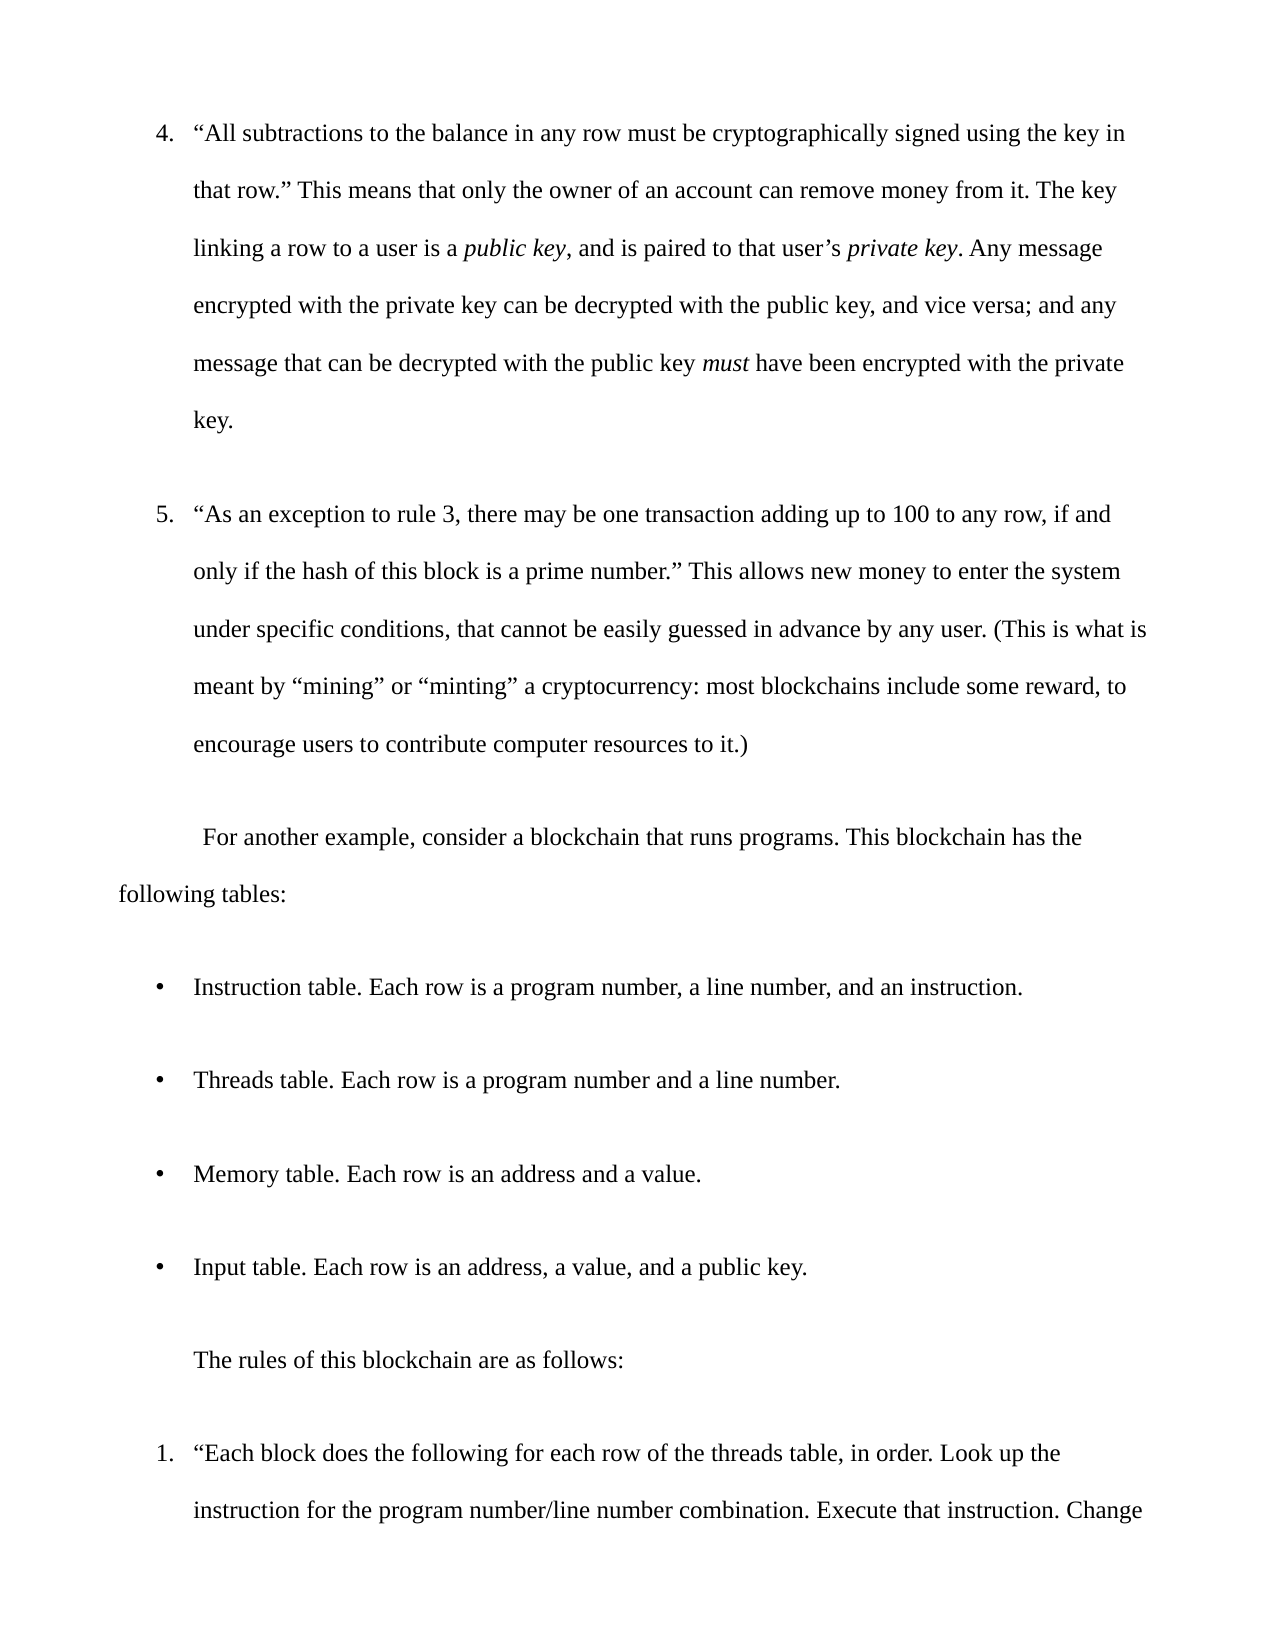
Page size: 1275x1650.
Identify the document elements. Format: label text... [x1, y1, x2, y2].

list “All subtractions to the balance in any row must be cryptographically signed using the key in that row.” This means that only the owner of an account can remove money from it. The key linking a row to a user is a public key, and is paired to that user’s private key. Any message encrypted with the private key can be decrypted with the public key, and vice versa; and any message that can be decrypted with the public key must have been encrypted with the private key. [156, 118, 1157, 434]
text For another example, consider a blockchain that runs programs. This blockchain has the following tables: [118, 822, 1157, 908]
list Input table. Each row is an address, a value, and a public key. [156, 1252, 1157, 1281]
list “Each block does the following for each row of the threads table, in order. Look up the instruction for the program number/line number combination. Execute that instruction. Change [156, 1438, 1157, 1524]
list “As an exception to rule 3, there may be one transaction adding up to 100 to any row, if and only if the hash of this block is a prime number.” This allows new money to enter the system under specific conditions, that cannot be easily guessed in advance by any user. (This is what is meant by “mining” or “minting” a cryptocurrency: most blockchains include some reward, to encourage users to contribute computer resources to it.) [156, 499, 1157, 757]
list Threads table. Each row is a program number and a line number. [156, 1066, 1157, 1094]
list Instruction table. Each row is a program number, a line number, and an instruction. [156, 972, 1157, 1001]
text The rules of this blockchain are as follows: [118, 1345, 1157, 1374]
list Memory table. Each row is an address and a value. [156, 1159, 1157, 1187]
